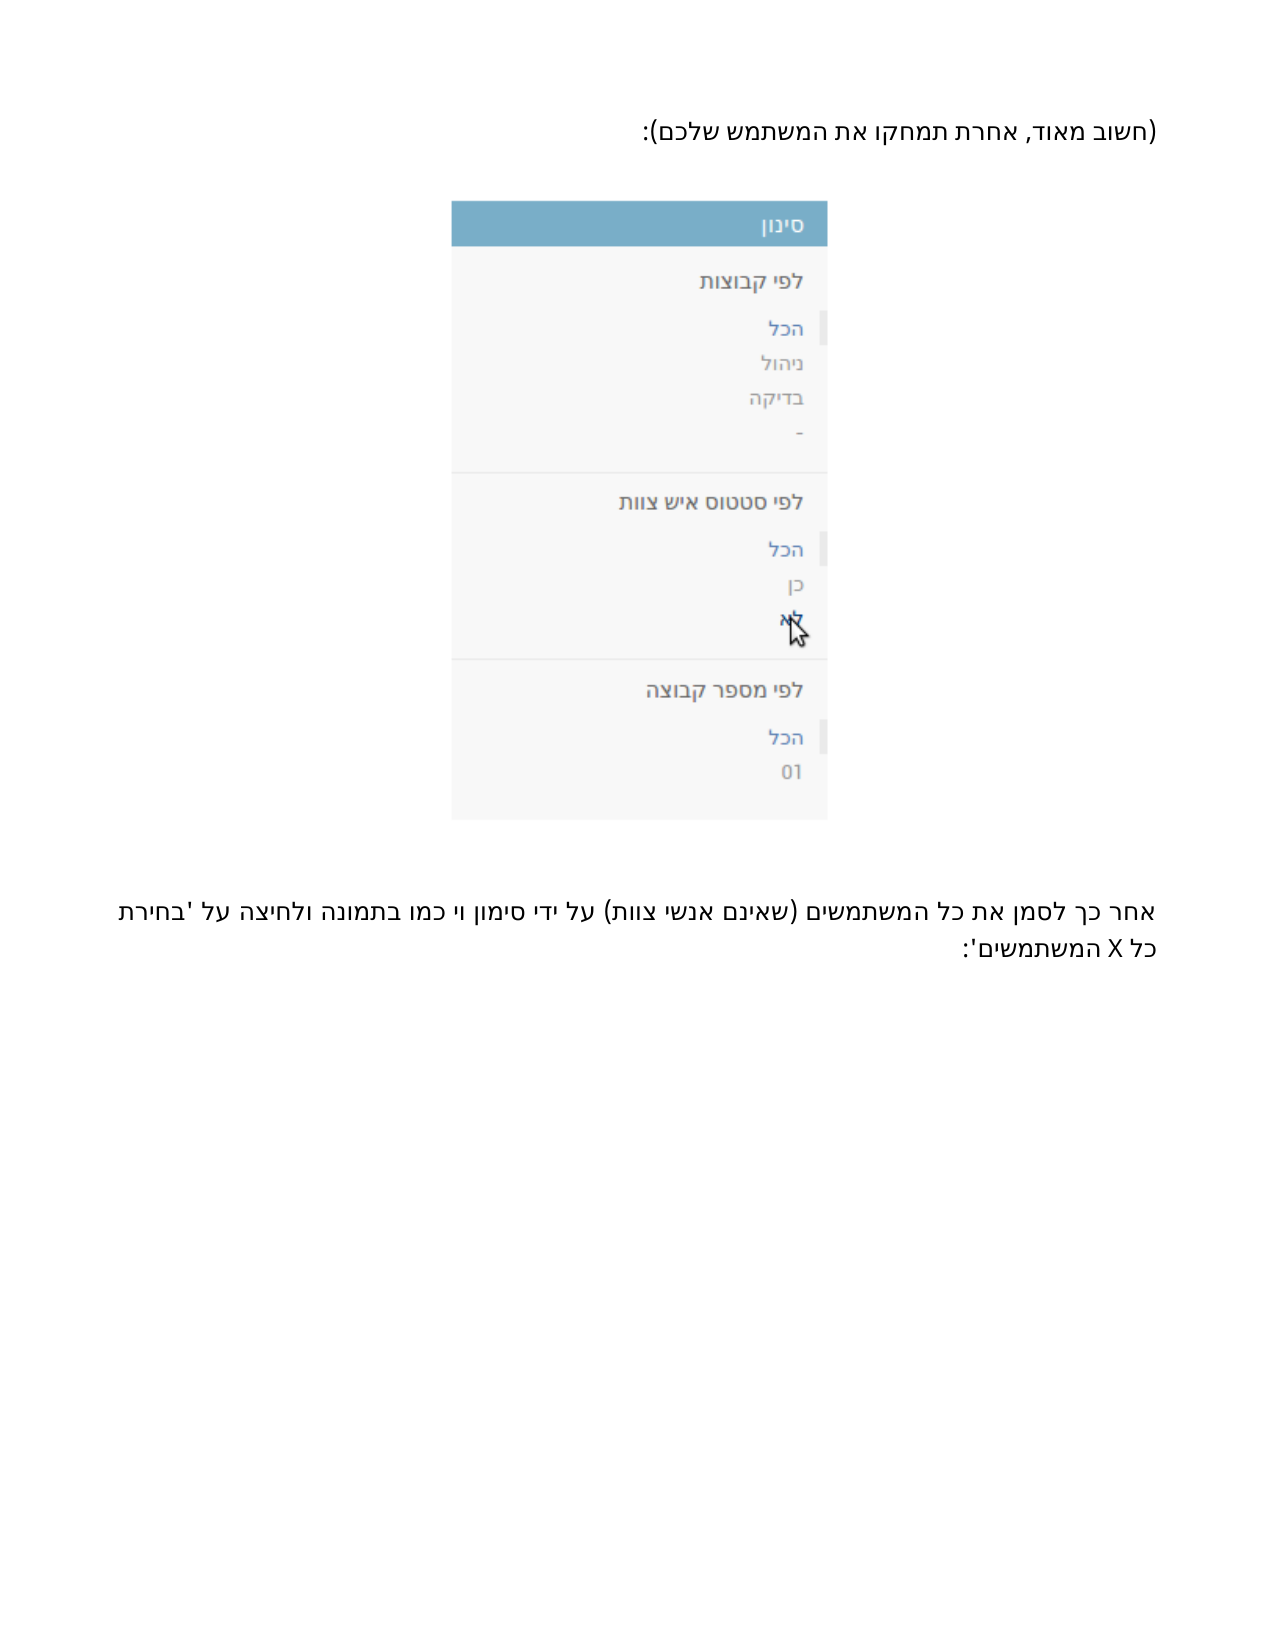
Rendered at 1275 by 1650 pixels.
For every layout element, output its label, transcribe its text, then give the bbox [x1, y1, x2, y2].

text (חשוב מאוד, אחרת תמחקו את המשתמש שלכם): [118, 118, 1157, 151]
picture [430, 184, 845, 831]
text אחר כך לסמן את כל המשתמשים (שאינם אנשי צוות) על ידי סימון וי כמו בתמונה ולחיצה על 'בחירת כל X המשתמשים': [118, 898, 1157, 968]
